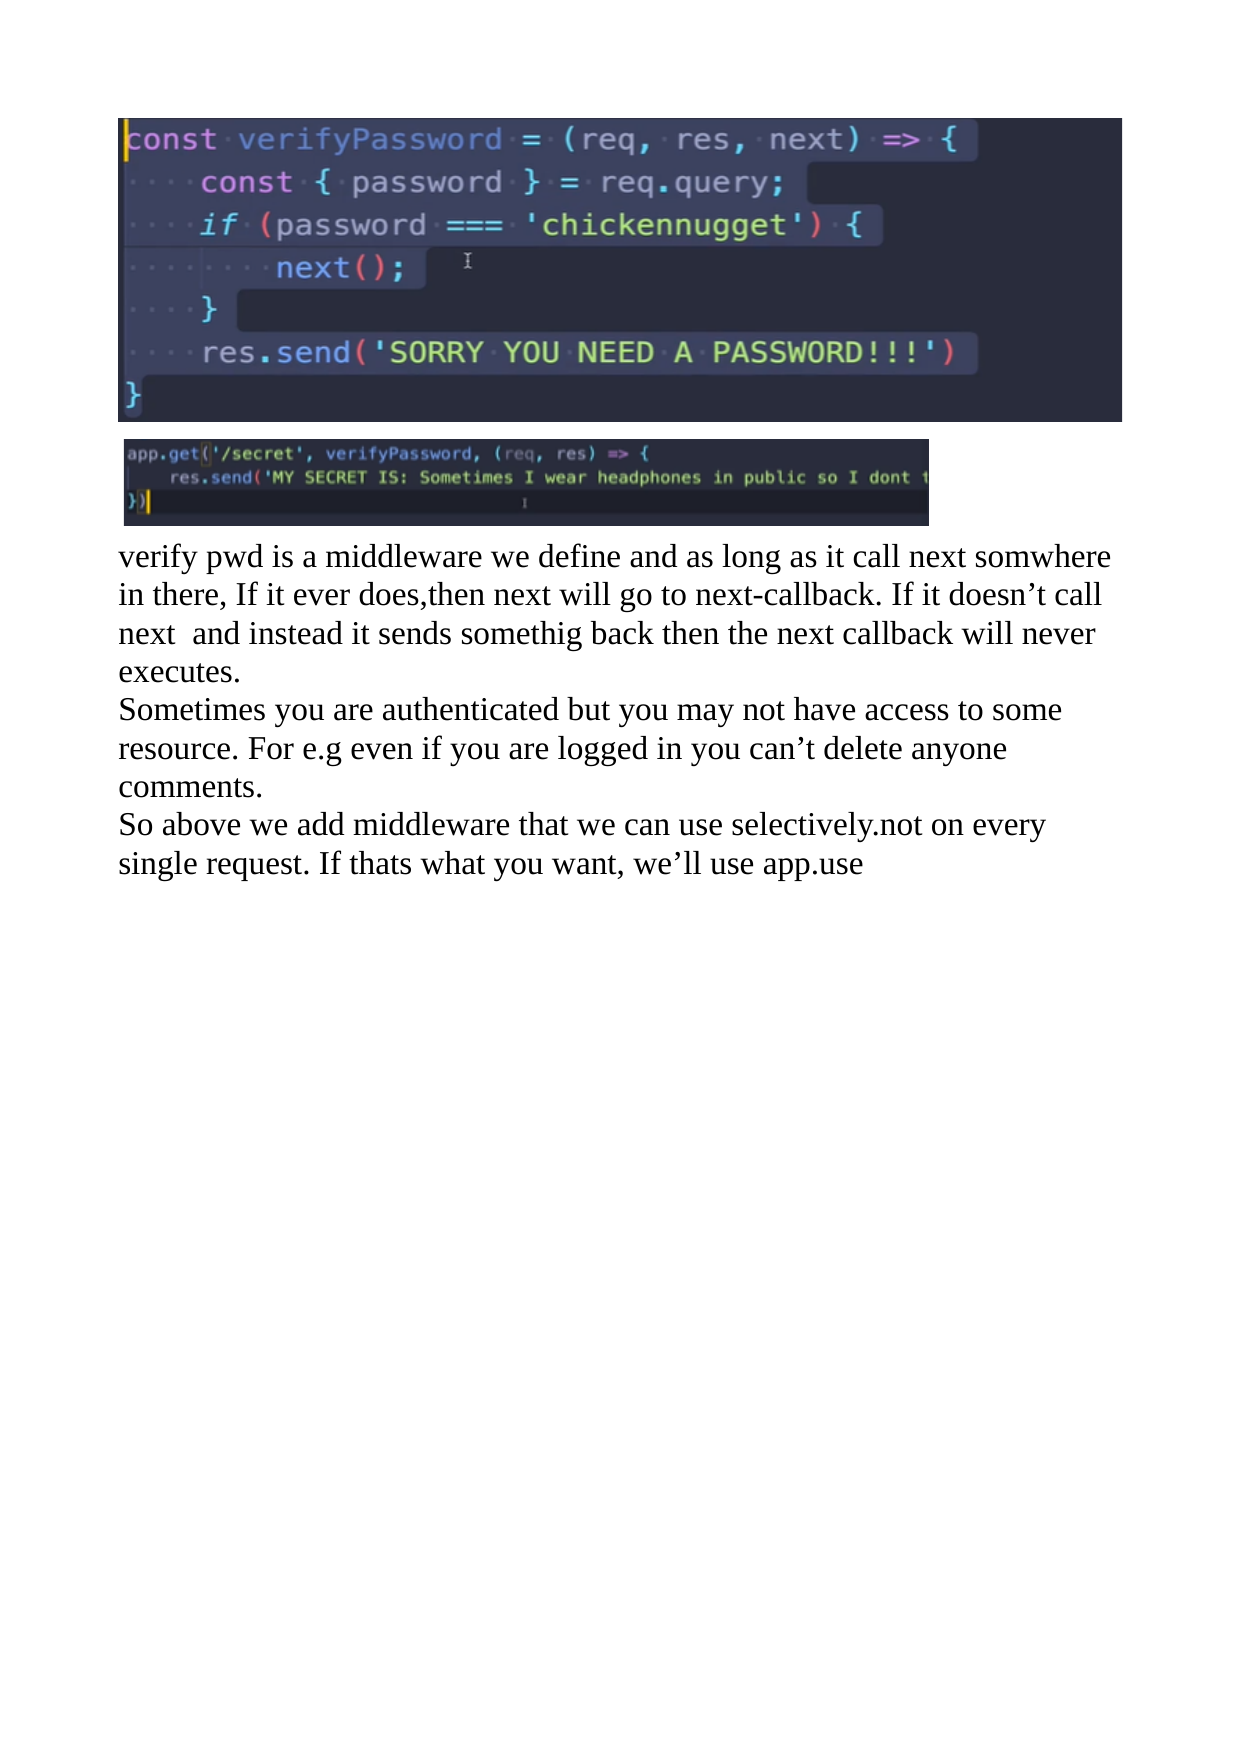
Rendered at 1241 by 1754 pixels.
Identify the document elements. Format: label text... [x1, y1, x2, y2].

picture [118, 118, 1123, 422]
text verify pwd is a middleware we define and as long as it call next somwhere in there, If it ever does,then next will go to next-callback. If it doesn’t call next and instead it sends somethig back then the next callback will never executes. [118, 536, 1122, 690]
text Sometimes you are authenticated but you may not have access to some resource. For e.g even if you are logged in you can’t delete anyone comments. [118, 690, 1122, 805]
picture [123, 439, 929, 526]
text So above we add middleware that we can use selectively.not on every single request. If thats what you want, we’ll use app.use [118, 805, 1122, 881]
